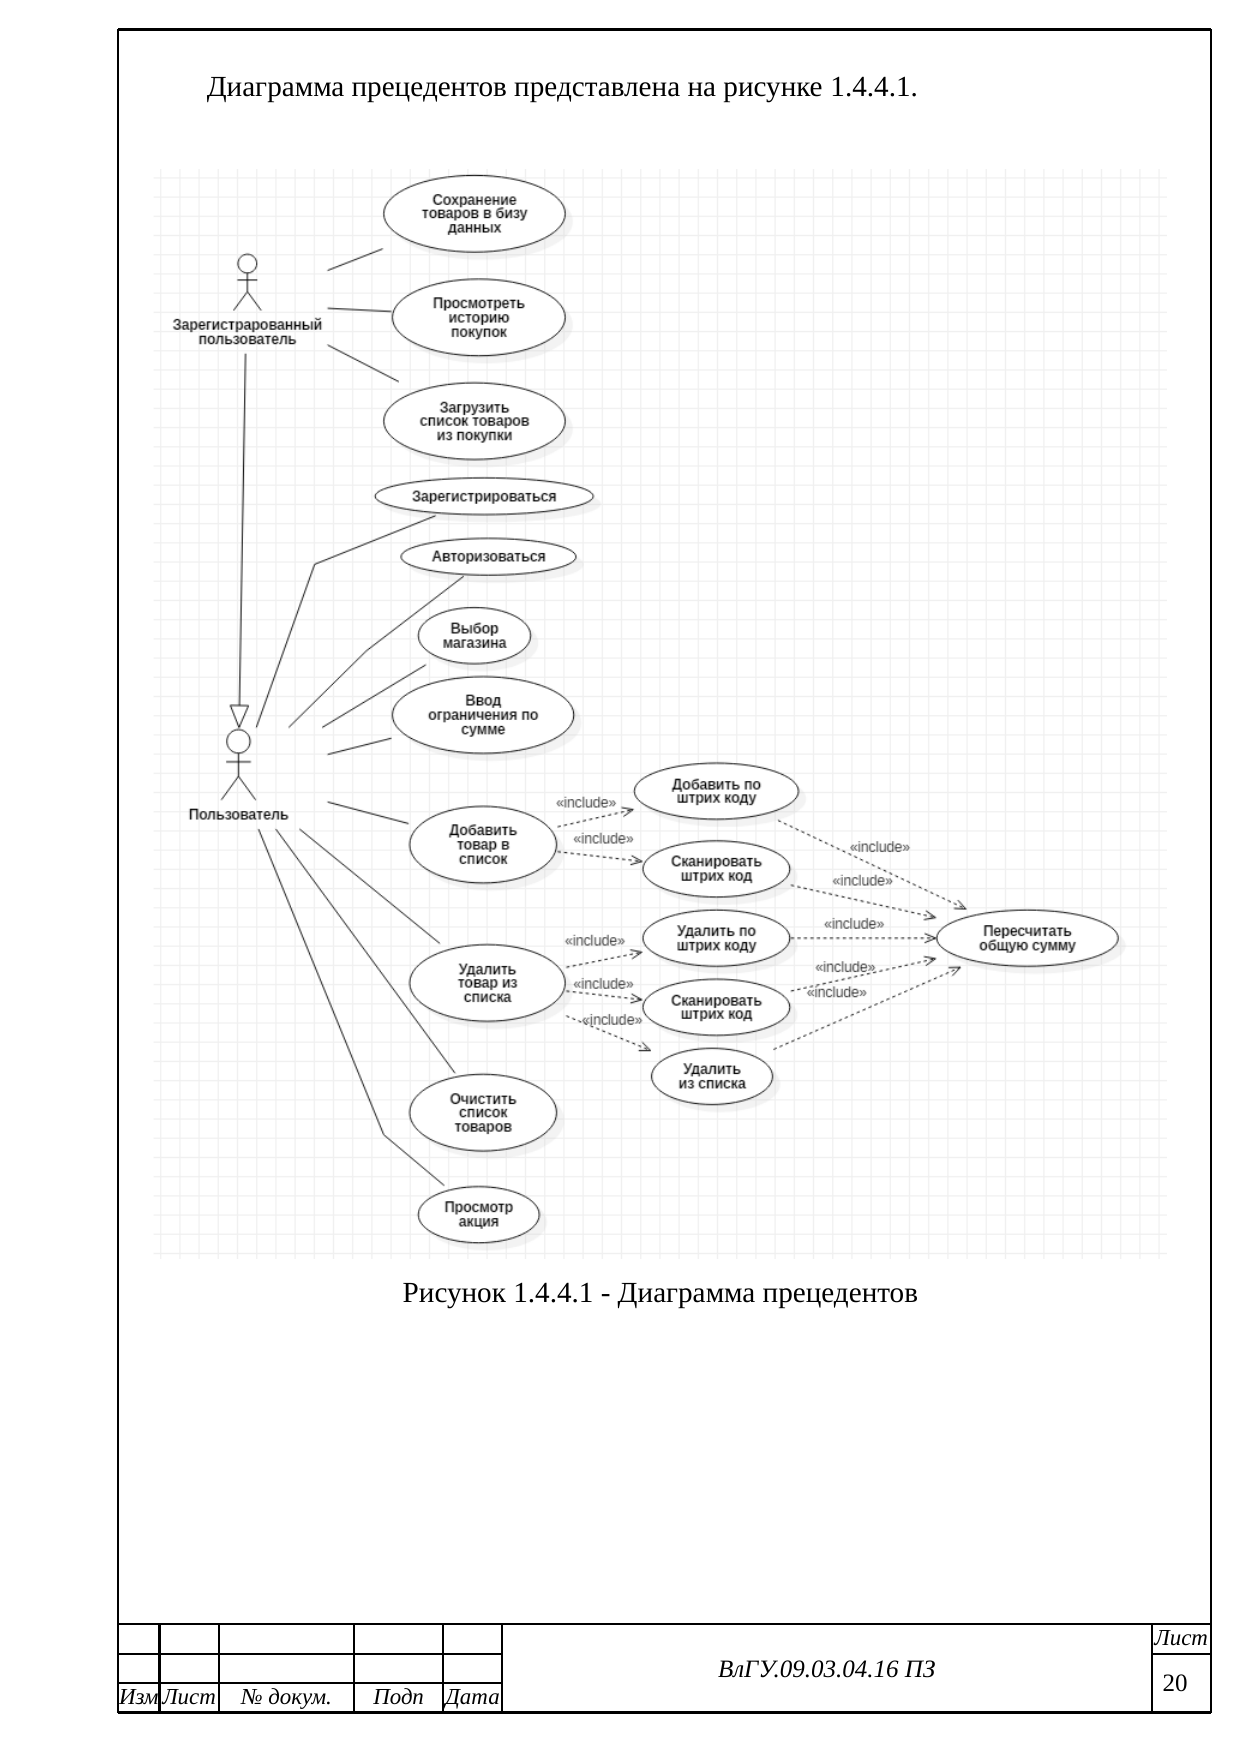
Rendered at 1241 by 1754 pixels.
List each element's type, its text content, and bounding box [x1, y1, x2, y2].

text Диаграмма прецедентов представлена на рисунке 1.4.4.1. [136, 69, 1193, 102]
text Рисунок 1.4.4.1 - Диаграмма прецедентов [153, 1259, 1167, 1309]
picture [153, 169, 1167, 1259]
